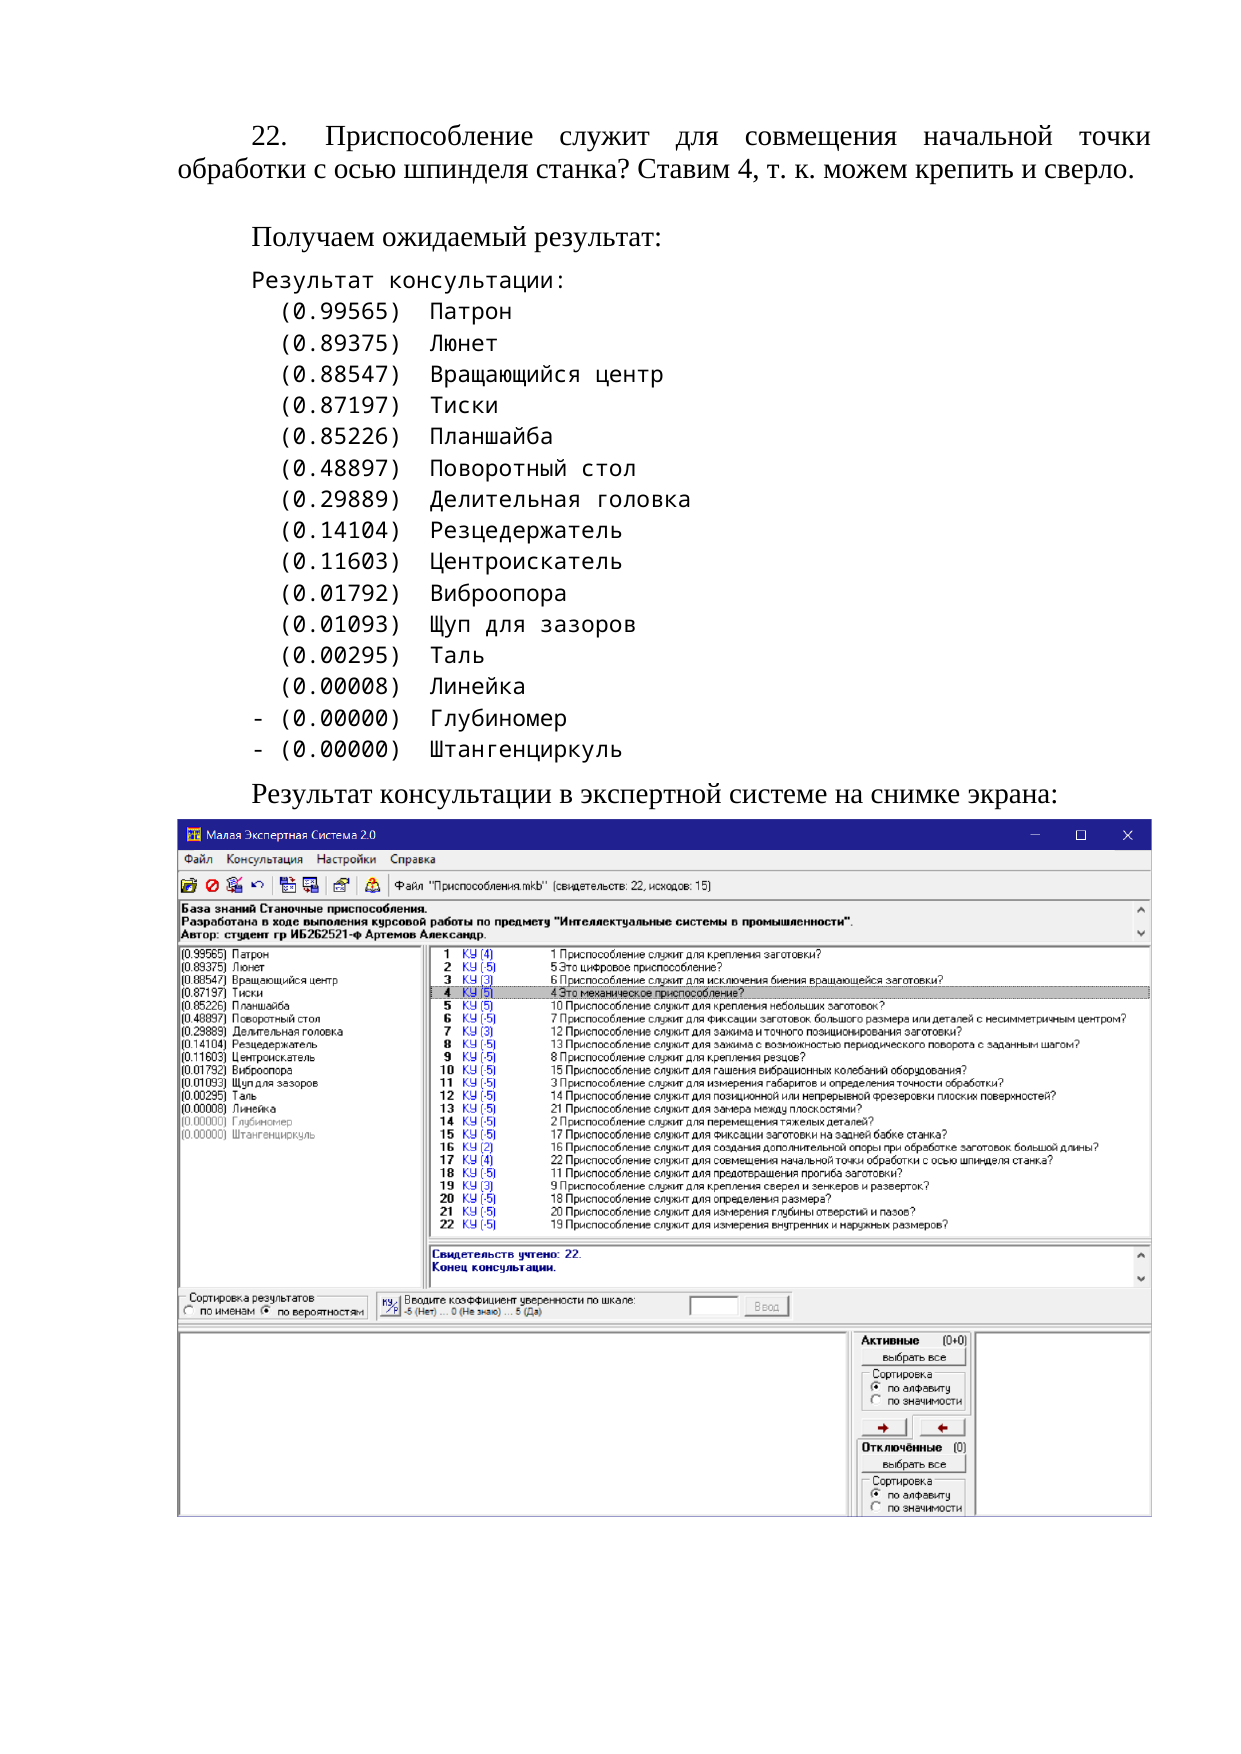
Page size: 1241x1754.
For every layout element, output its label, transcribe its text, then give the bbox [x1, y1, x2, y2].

text (0.48897) Поворотный стол [177, 452, 1152, 483]
text (0.85226) Планшайба [177, 420, 1152, 452]
text Получаем ожидаемый результат: [177, 219, 1152, 252]
text (0.14104) Резцедержатель [177, 514, 1152, 545]
text (0.01093) Щуп для зазоров [177, 608, 1152, 639]
text (0.00008) Линейка [177, 670, 1152, 702]
text (0.89375) Люнет [177, 327, 1152, 358]
text (0.00295) Таль [177, 639, 1152, 670]
text - (0.00000) Штангенциркуль [177, 733, 1152, 764]
text (0.87197) Тиски [177, 389, 1152, 420]
text (0.01792) Виброопора [177, 577, 1152, 608]
list Приспособление служит для совмещения начальной точки обработки с осью шпинделя станка? Ставим 4, т. к. можем крепить и сверло. [177, 118, 1152, 185]
text Результат консультации: [177, 264, 1152, 295]
text (0.88547) Вращающийся центр [177, 358, 1152, 389]
picture [177, 819, 1152, 1517]
text Результат консультации в экспертной системе на снимке экрана: [177, 776, 1152, 809]
text (0.29889) Делительная головка [177, 483, 1152, 514]
text - (0.00000) Глубиномер [177, 702, 1152, 733]
text (0.99565) Патрон [177, 295, 1152, 327]
text (0.11603) Центроискатель [177, 545, 1152, 577]
